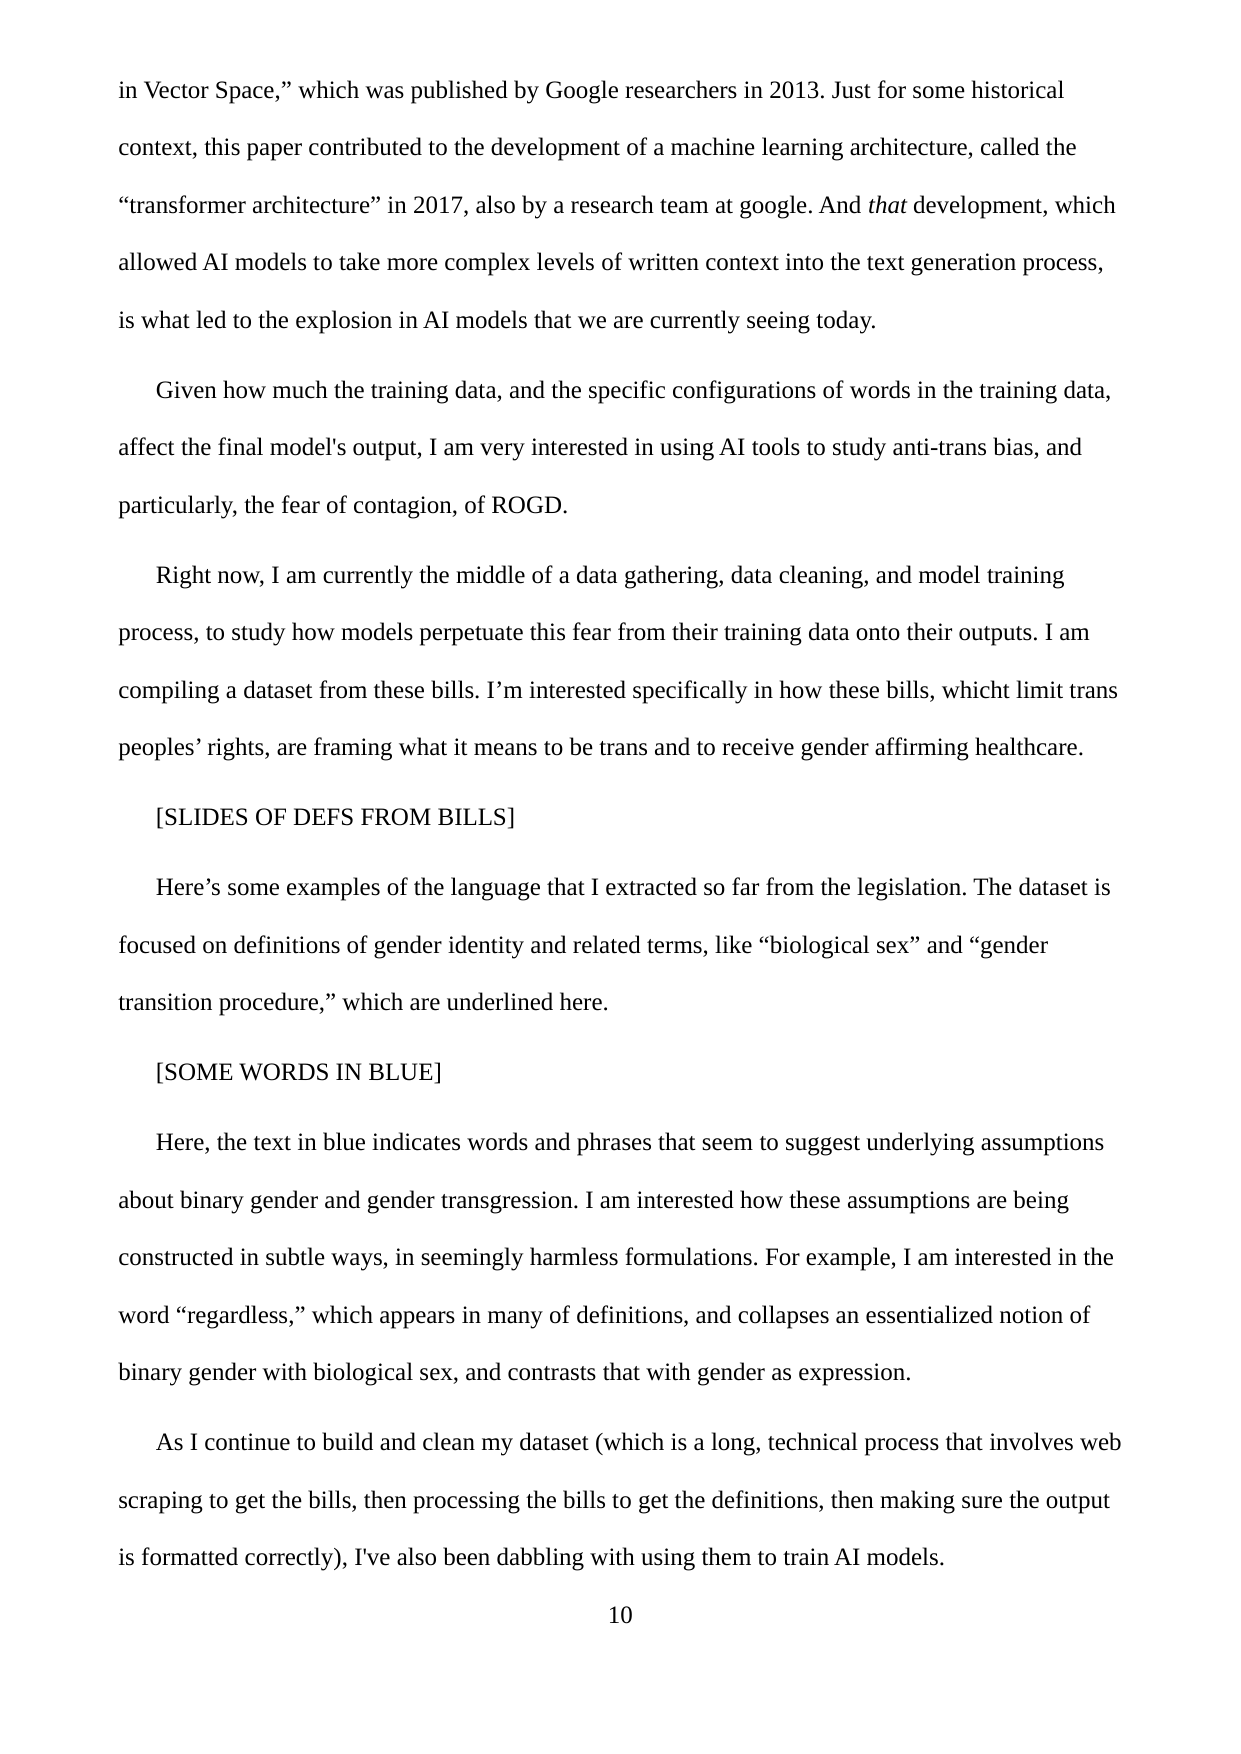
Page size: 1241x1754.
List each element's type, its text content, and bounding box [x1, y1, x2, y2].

text [SOME WORDS IN BLUE] [156, 1057, 1122, 1086]
text [SLIDES OF DEFS FROM BILLS] [156, 802, 1122, 831]
text Right now, I am currently the middle of a data gathering, data cleaning, and model training process, to study how models perpetuate this fear from their training data onto their outputs. I am compiling a dataset from these bills. I’m interested specifically in how these bills, whicht limit trans peoples’ rights, are framing what it means to be trans and to receive gender affirming healthcare. [118, 560, 1122, 761]
text As I continue to build and clean my dataset (which is a long, technical process that involves web scraping to get the bills, then processing the bills to get the definitions, then making sure the output is formatted correctly), I've also been dabbling with using them to train AI models. [118, 1427, 1122, 1571]
text in Vector Space,” which was published by Google researchers in 2013. Just for some historical context, this paper contributed to the development of a machine learning architecture, called the “transformer architecture” in 2017, also by a research team at google. And that development, which allowed AI models to take more complex levels of written context into the text generation process, is what led to the explosion in AI models that we are currently seeing today. [118, 75, 1122, 334]
text Here, the text in blue indicates words and phrases that seem to suggest underlying assumptions about binary gender and gender transgression. I am interested how these assumptions are being constructed in subtle ways, in seemingly harmless formulations. For example, I am interested in the word “regardless,” which appears in many of definitions, and collapses an essentialized notion of binary gender with biological sex, and contrasts that with gender as expression. [118, 1127, 1122, 1386]
text Here’s some examples of the language that I extracted so far from the legislation. The dataset is focused on definitions of gender identity and related terms, like “biological sex” and “gender transition procedure,” which are underlined here. [118, 872, 1122, 1016]
text Given how much the training data, and the specific configurations of words in the training data, affect the final model's output, I am very interested in using AI tools to study anti-trans bias, and particularly, the fear of contagion, of ROGD. [118, 375, 1122, 519]
